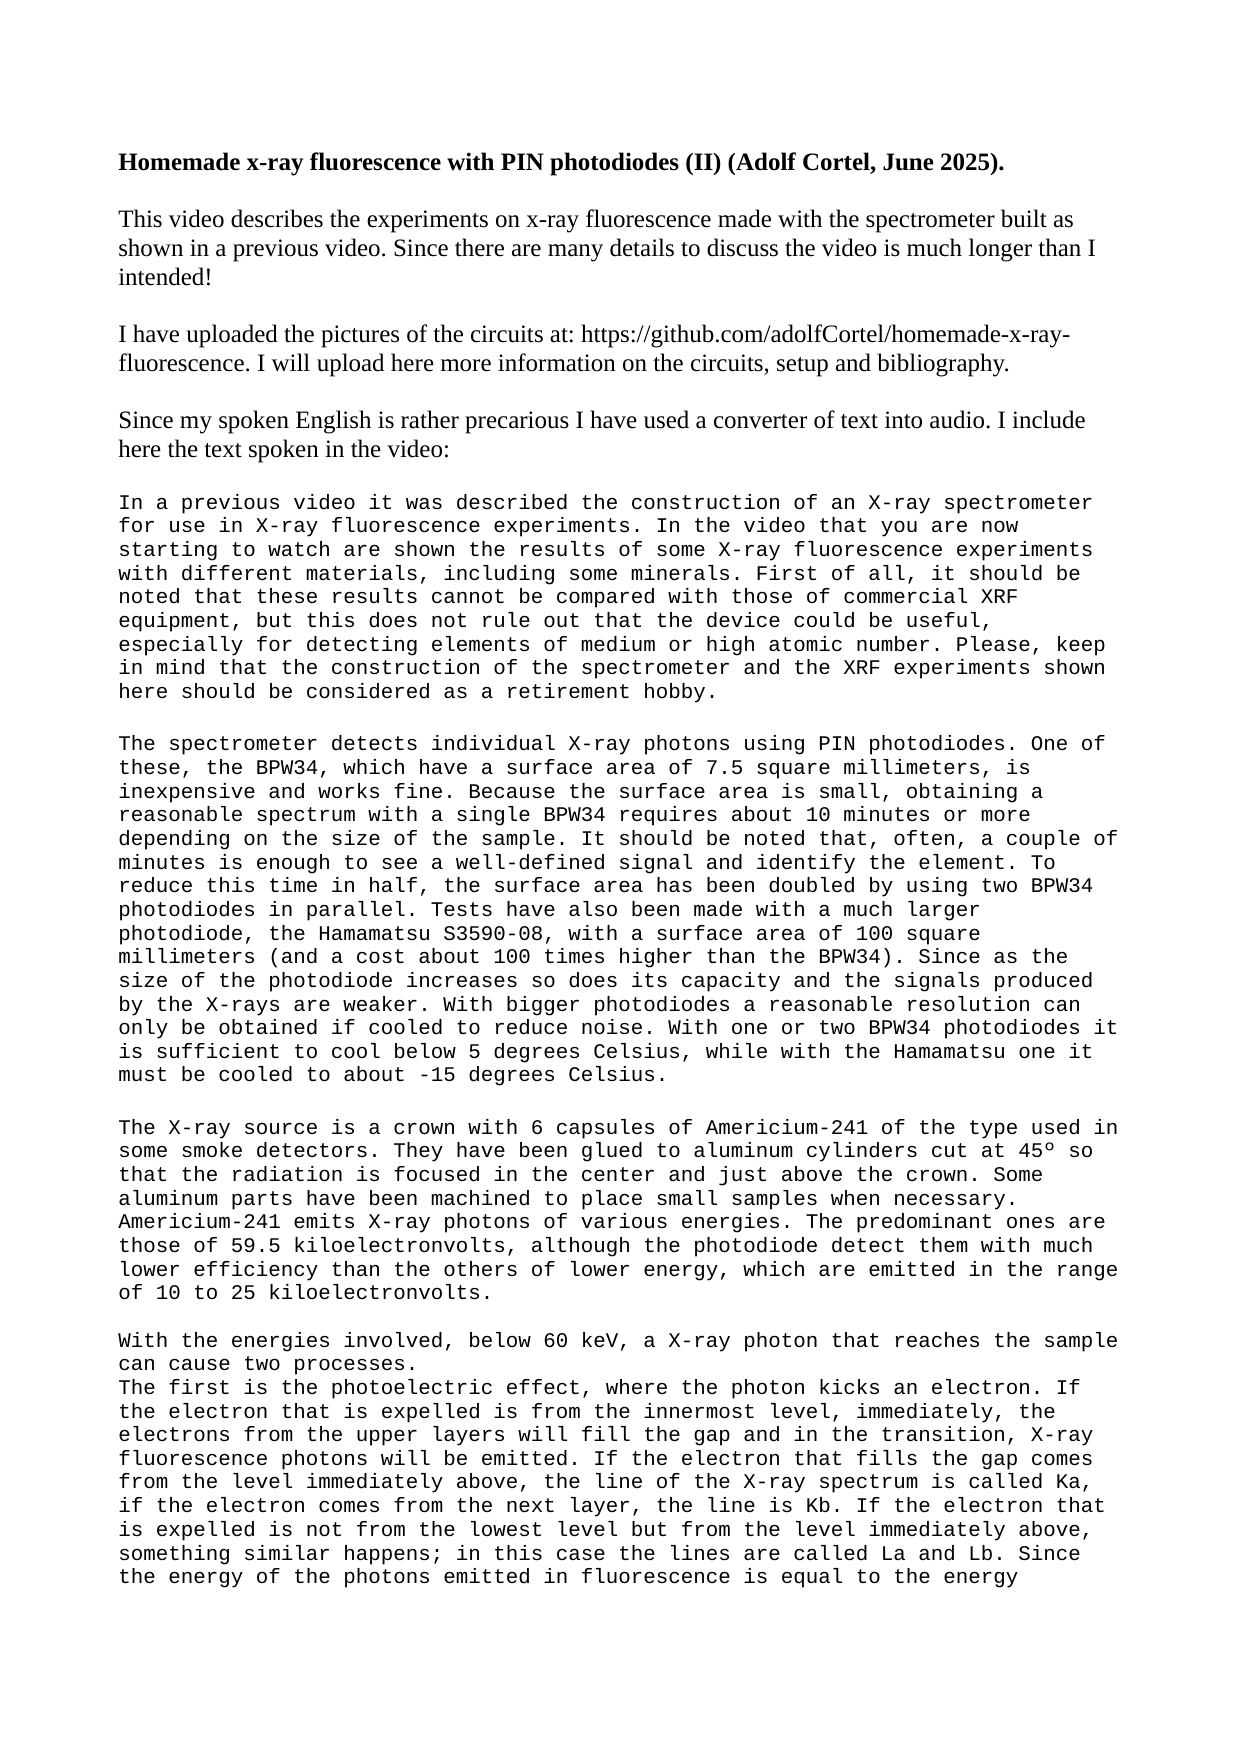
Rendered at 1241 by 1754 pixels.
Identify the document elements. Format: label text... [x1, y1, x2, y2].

text With the energies involved, below 60 keV, a X-ray photon that reaches the sample can cause two processes. [118, 1330, 1122, 1377]
text Since my spoken English is rather precarious I have used a converter of text into audio. I include here the text spoken in the video: [118, 406, 1122, 463]
text The X-ray source is a crown with 6 capsules of Americium-241 of the type used in some smoke detectors. They have been glued to aluminum cylinders cut at 45º so that the radiation is focused in the center and just above the crown. Some aluminum parts have been machined to place small samples when necessary. Americium-241 emits X-ray photons of various energies. The predominant ones are those of 59.5 kiloelectronvolts, although the photodiode detect them with much lower efficiency than the others of lower energy, which are emitted in the range of 10 to 25 kiloelectronvolts. [118, 1117, 1122, 1306]
text This video describes the experiments on x-ray fluorescence made with the spectrometer built as shown in a previous video. Since there are many details to discuss the video is much longer than I intended! [118, 204, 1122, 291]
text I have uploaded the pictures of the circuits at: https://github.com/adolfCortel/homemade-x-ray-fluorescence. I will upload here more information on the circuits, setup and bibliography. [118, 291, 1122, 377]
text Homemade x-ray fluorescence with PIN photodiodes (II) (Adolf Cortel, June 2025). [118, 147, 1122, 176]
text The first is the photoelectric effect, where the photon kicks an electron. If the electron that is expelled is from the innermost level, immediately, the electrons from the upper layers will fill the gap and in the transition, X-ray fluorescence photons will be emitted. If the electron that fills the gap comes from the level immediately above, the line of the X-ray spectrum is called Ka, if the electron comes from the next layer, the line is Kb. If the electron that is expelled is not from the lowest level but from the level immediately above, something similar happens; in this case the lines are called La and Lb. Since the energy of the photons emitted in fluorescence is equal to the energy [118, 1377, 1122, 1590]
text In a previous video it was described the construction of an X-ray spectrometer for use in X-ray fluorescence experiments. In the video that you are now starting to watch are shown the results of some X-ray fluorescence experiments with different materials, including some minerals. First of all, it should be noted that these results cannot be compared with those of commercial XRF equipment, but this does not rule out that the device could be useful, especially for detecting elements of medium or high atomic number. Please, keep in mind that the construction of the spectrometer and the XRF experiments shown here should be considered as a retirement hobby. [118, 492, 1122, 705]
text The spectrometer detects individual X-ray photons using PIN photodiodes. One of these, the BPW34, which have a surface area of ​​7.5 square millimeters, is inexpensive and works fine. Because the surface area is small, obtaining a reasonable spectrum with a single BPW34 requires about 10 minutes or more depending on the size of the sample. It should be noted that, often, a couple of minutes is enough to see a well-defined signal and identify the element. To reduce this time in half, the surface area has been doubled by using two BPW34 photodiodes in parallel. Tests have also been made with a much larger photodiode, the Hamamatsu S3590-08, with a surface area of ​​100 square millimeters (and a cost about 100 times higher than the BPW34). Since as the size of the photodiode increases so does its capacity and the signals produced by the X-rays are weaker. With bigger photodiodes a reasonable resolution can only be obtained if cooled to reduce noise. With one or two BPW34 photodiodes it is sufficient to cool below 5 degrees Celsius, while with the Hamamatsu one it must be cooled to about -15 degrees Celsius. [118, 733, 1122, 1088]
